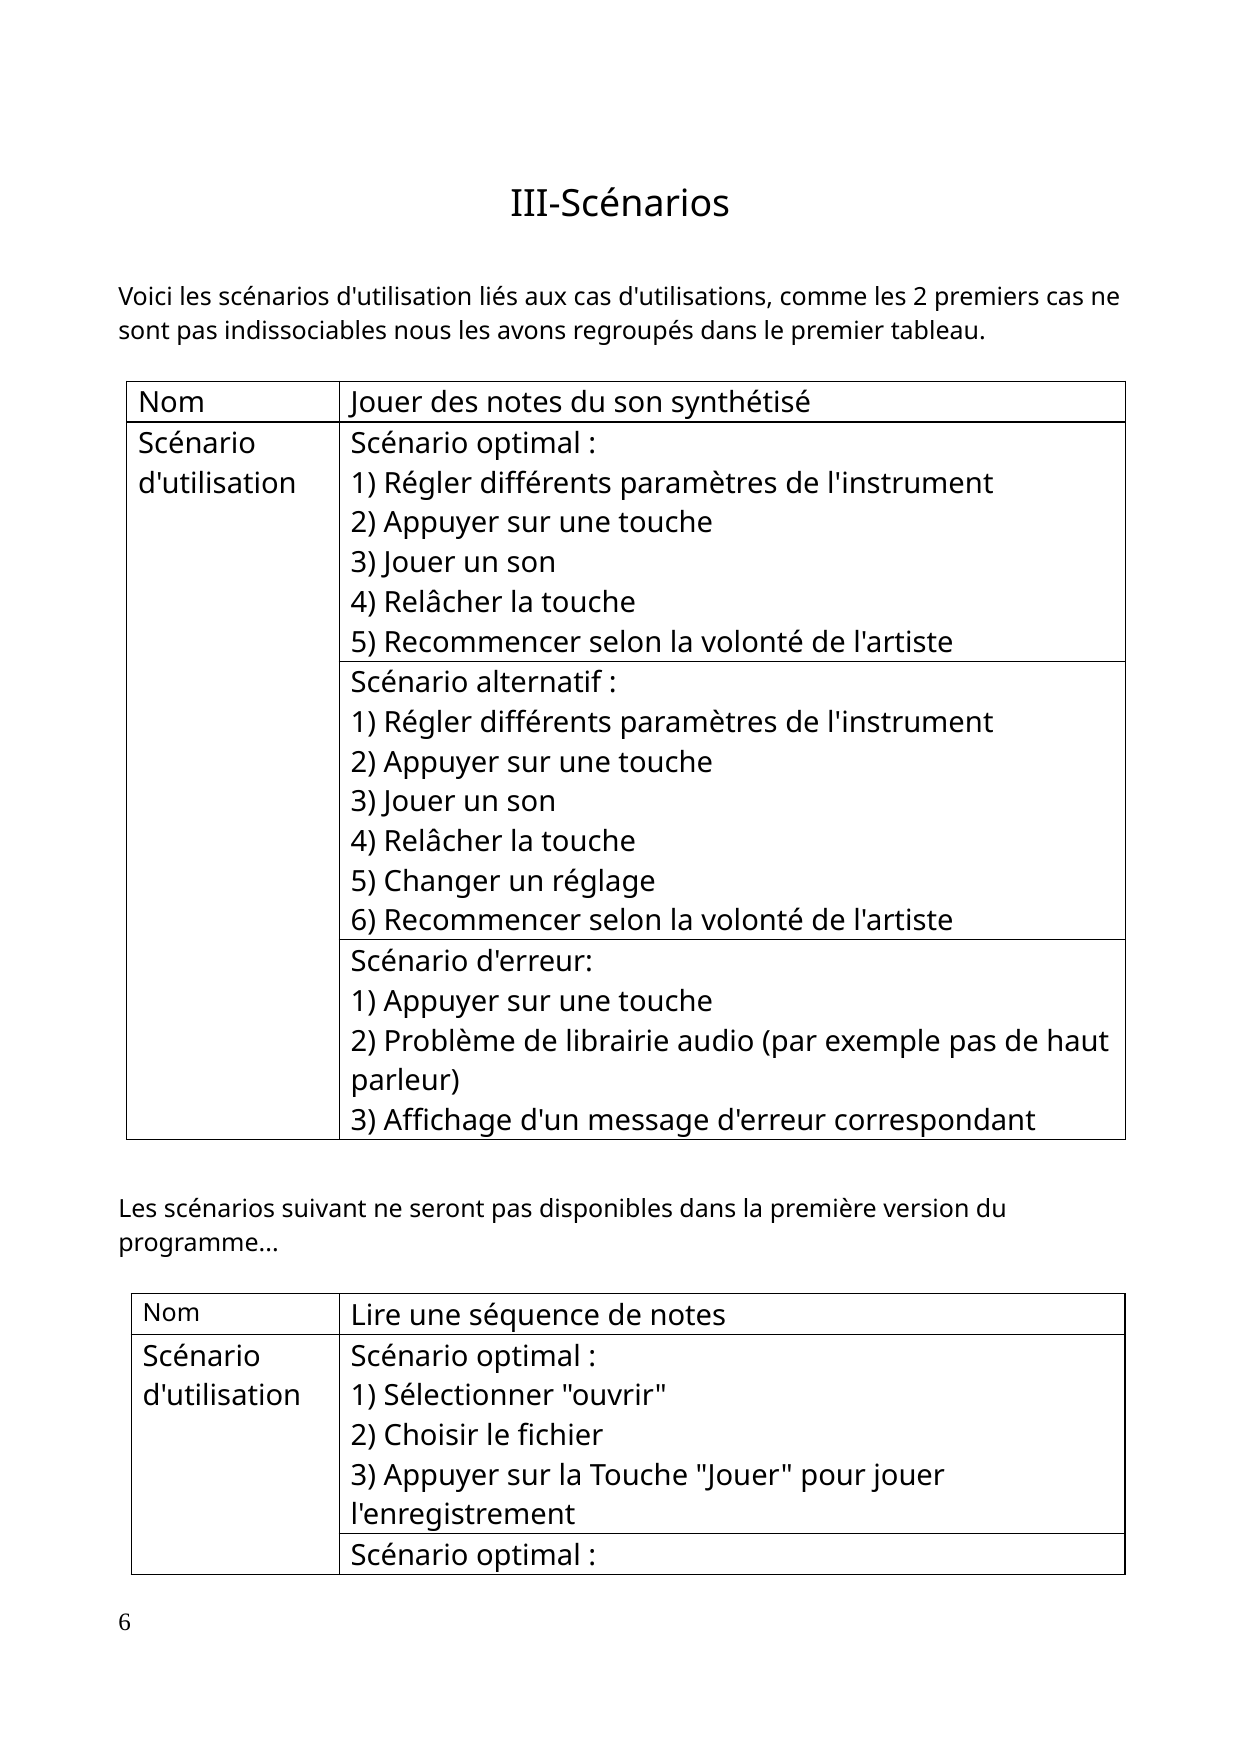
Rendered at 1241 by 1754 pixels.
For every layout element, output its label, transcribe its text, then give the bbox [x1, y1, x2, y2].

table_cell Scénario d'erreur: 1) Appuyer sur une touche 2) Problème de librairie audio (par exemple pas de haut parleur) 3) Affichage d'un message d'erreur correspondant [340, 940, 1125, 1139]
table_cell Scénario alternatif : 1) Régler différents paramètres de l'instrument 2) Appuyer sur une touche 3) Jouer un son 4) Relâcher la touche 5) Changer un réglage 6) Recommencer selon la volonté de l'artiste [340, 662, 1125, 939]
table_cell Scénario optimal : 1) Régler différents paramètres de l'instrument 2) Appuyer sur une touche 3) Jouer un son 4) Relâcher la touche 5) Recommencer selon la volonté de l'artiste [340, 423, 1125, 661]
table_cell Scénario optimal : 1) Sélectionner "ouvrir" 2) Choisir le fichier 3) Appuyer sur la Touche "Jouer" pour jouer l'enregistrement [340, 1335, 1124, 1533]
table_header Lire une séquence de notes [340, 1294, 1124, 1334]
table_header Nom [132, 1294, 339, 1334]
table_cell Scénario d'utilisation [127, 423, 339, 1139]
text III-Scénarios [118, 176, 1122, 227]
table_cell Scénario d'utilisation [132, 1335, 339, 1574]
table_header Nom [127, 382, 339, 421]
table_cell Scénario optimal : [340, 1534, 1124, 1574]
table_header Jouer des notes du son synthétisé [340, 382, 1125, 421]
text Voici les scénarios d'utilisation liés aux cas d'utilisations, comme les 2 premiers cas ne sont pas indissociables nous les avons regroupés dans le premier tableau. [118, 278, 1122, 347]
text Les scénarios suivant ne seront pas disponibles dans la première version du programme... [118, 1191, 1122, 1259]
